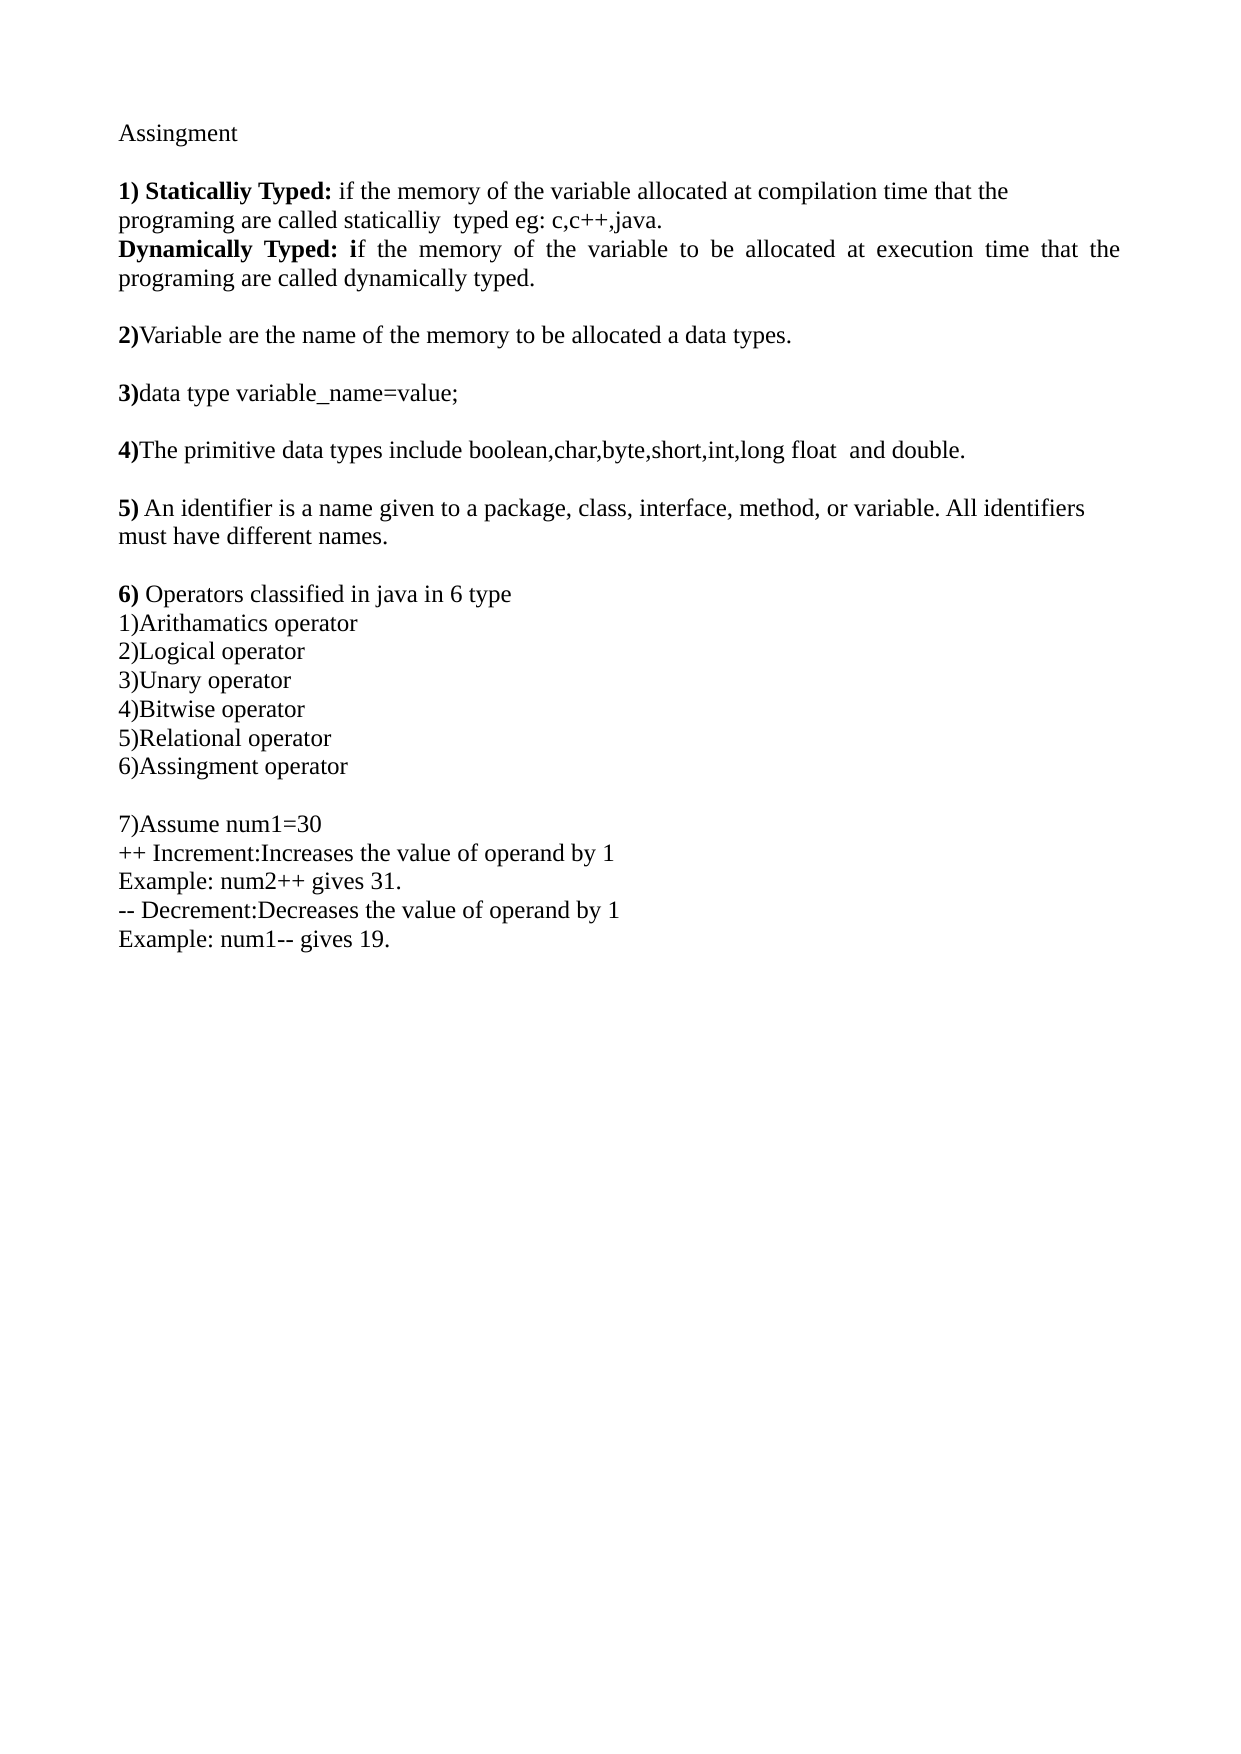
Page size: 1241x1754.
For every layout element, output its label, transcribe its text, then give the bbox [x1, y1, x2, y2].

text Example: num2++ gives 31. [118, 866, 1122, 895]
text 3)data type variable_name=value; [118, 378, 1122, 406]
text -- Decrement:Decreases the value of operand by 1 [118, 895, 1122, 924]
text ++ Increment:Increases the value of operand by 1 [118, 838, 1122, 866]
text 5) An identifier is a name given to a package, class, interface, method, or variable. All identifiers must have different names. [118, 493, 1122, 550]
text 4)The primitive data types include boolean,char,byte,short,int,long float and double. [118, 435, 1122, 464]
text 2)Logical operator [118, 636, 1122, 665]
text Dynamically Typed: if the memory of the variable to be allocated at execution time that the programing are called dynamically typed. [118, 234, 1122, 291]
text 2)Variable are the name of the memory to be allocated a data types. [118, 320, 1122, 349]
text Example: num1-- gives 19. [118, 924, 1122, 953]
text 4)Bitwise operator [118, 694, 1122, 723]
text 5)Relational operator [118, 723, 1122, 751]
text 7)Assume num1=30 [118, 809, 1122, 838]
text 3)Unary operator [118, 665, 1122, 694]
text 6) Operators classified in java in 6 type [118, 579, 1122, 608]
text 1)Arithamatics operator [118, 608, 1122, 636]
text 6)Assingment operator [118, 751, 1122, 780]
text 1) Staticalliy Typed: if the memory of the variable allocated at compilation time that the programing are called staticalliy typed eg: c,c++,java. [118, 176, 1122, 234]
